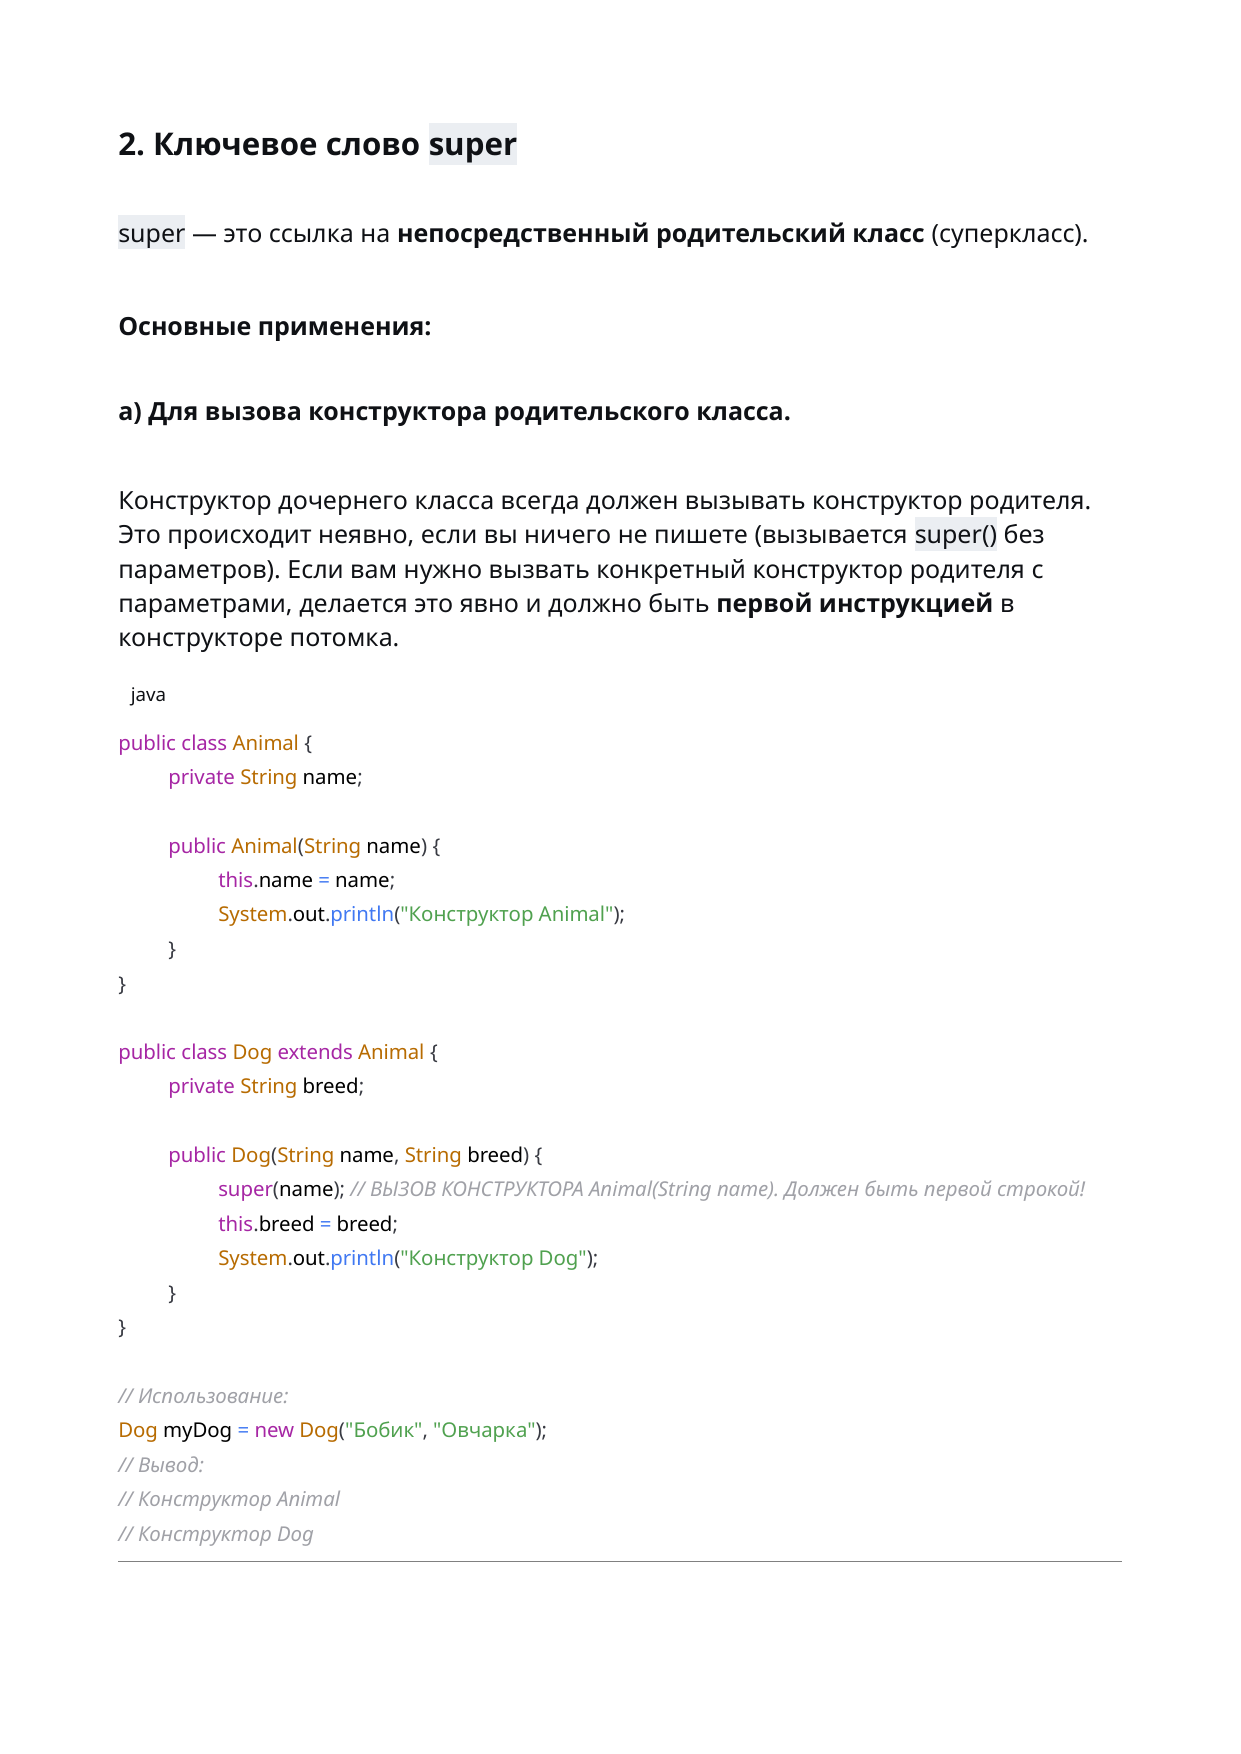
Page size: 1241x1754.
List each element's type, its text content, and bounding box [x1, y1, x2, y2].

text а) Для вызова конструктора родительского класса. [118, 393, 1122, 427]
text public Animal(String name) { [118, 825, 1122, 859]
subtitle 2. Ключевое слово super [118, 118, 1122, 165]
text public class Dog extends Animal { [118, 1031, 1122, 1066]
text Конструктор дочернего класса всегда должен вызывать конструктор родителя. Это происходит неявно, если вы ничего не пишете (вызывается super() без параметров). Если вам нужно вызвать конкретный конструктор родителя с параметрами, делается это явно и должно быть первой инструкцией в конструкторе потомка. [118, 482, 1122, 654]
text } [118, 928, 1122, 962]
text super(name); // ВЫЗОВ КОНСТРУКТОРА Animal(String name). Должен быть первой строкой! [118, 1169, 1122, 1203]
text // Вывод: [118, 1444, 1122, 1478]
text public class Animal { [118, 722, 1122, 756]
text System.out.println("Конструктор Animal"); [118, 894, 1122, 928]
text // Использование: [118, 1375, 1122, 1409]
text Dog myDog = new Dog("Бобик", "Овчарка"); [118, 1409, 1122, 1444]
text System.out.println("Конструктор Dog"); [118, 1237, 1122, 1272]
text } [118, 1272, 1122, 1306]
text private String name; [118, 756, 1122, 791]
text this.breed = breed; [118, 1203, 1122, 1237]
text } [118, 1306, 1122, 1341]
text // Конструктор Dog [118, 1512, 1122, 1547]
subtitle Основные применения: [118, 299, 1122, 343]
text // Конструктор Animal [118, 1478, 1122, 1512]
text this.name = name; [118, 859, 1122, 894]
text private String breed; [118, 1066, 1122, 1100]
text java [131, 679, 1122, 707]
text } [118, 962, 1122, 997]
text public Dog(String name, String breed) { [118, 1134, 1122, 1169]
text super — это ссылка на непосредственный родительский класс (суперкласс). [118, 215, 1122, 249]
